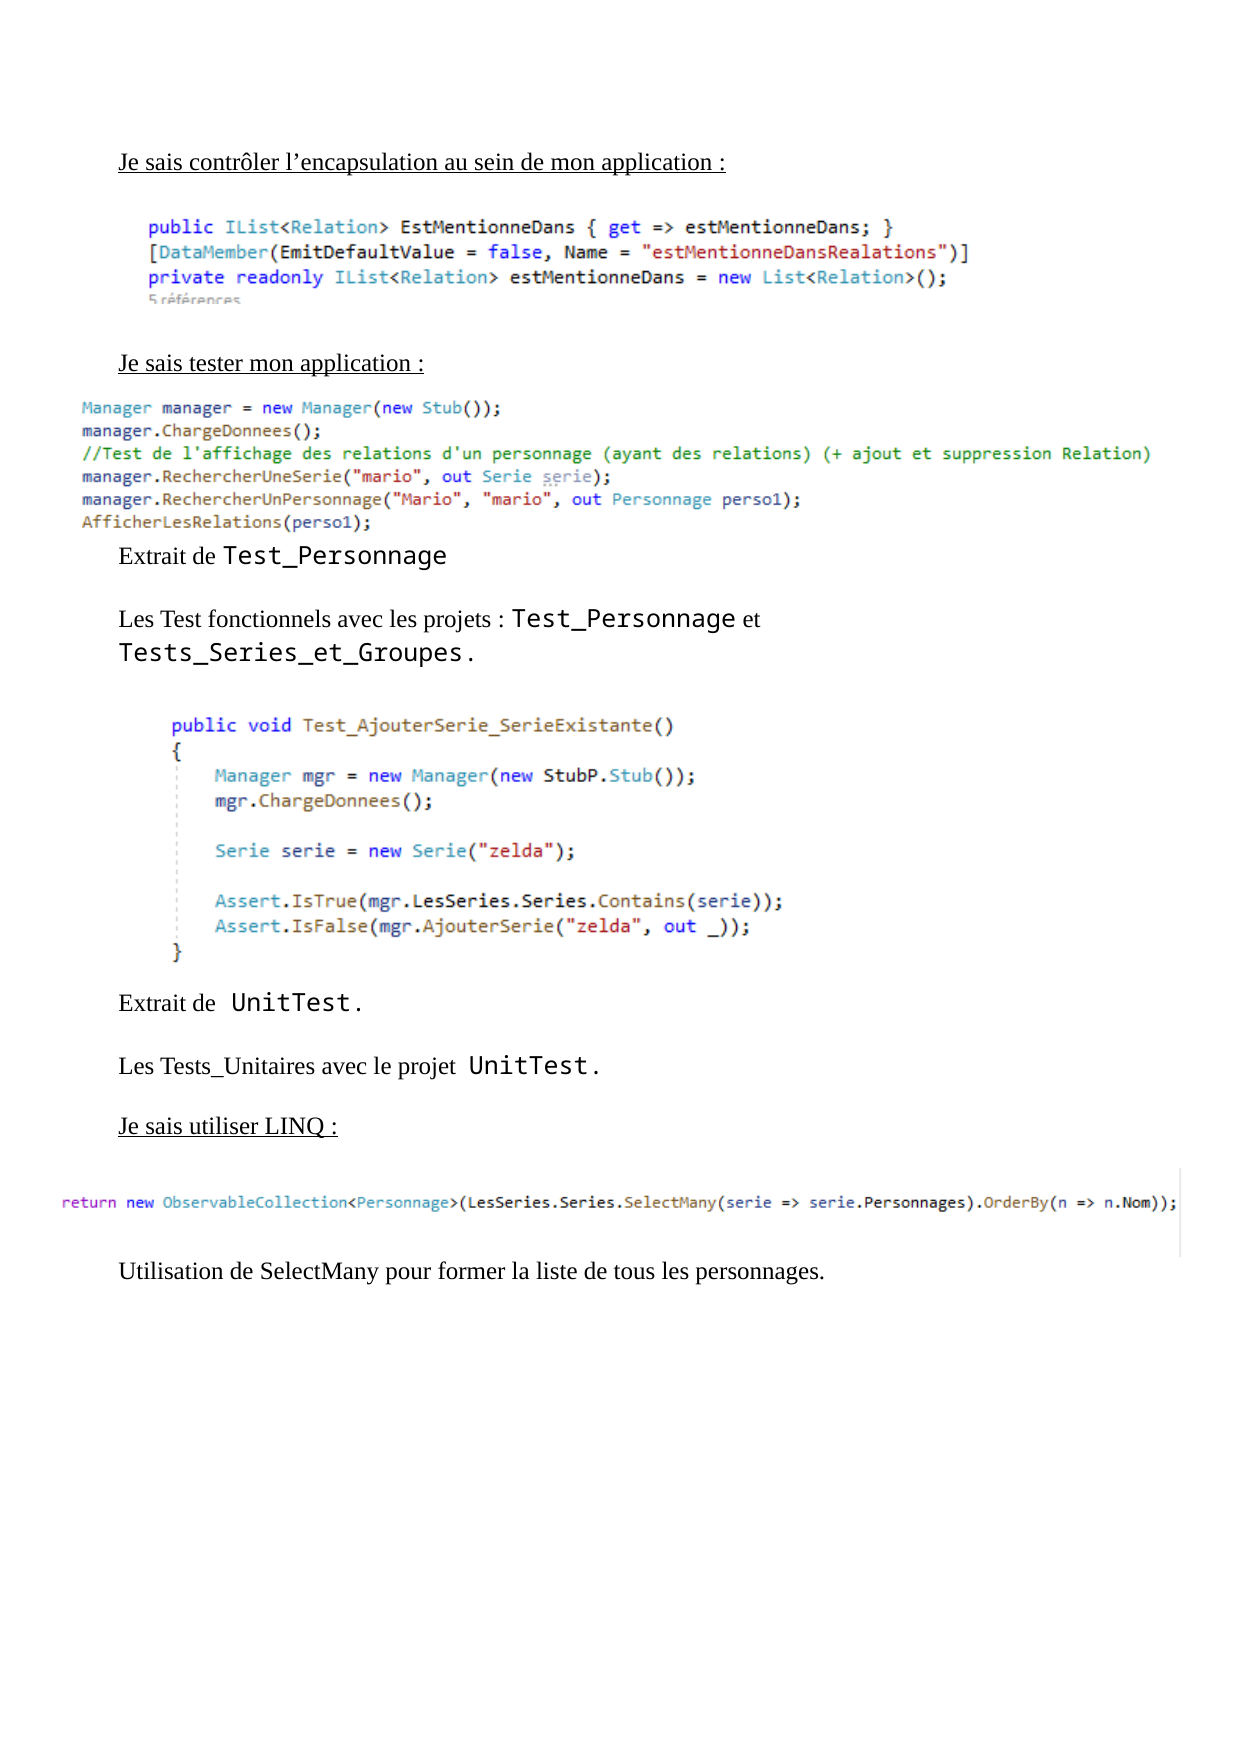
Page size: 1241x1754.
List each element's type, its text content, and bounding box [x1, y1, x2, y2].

text Utilisation de SelectMany pour former la liste de tous les personnages. [118, 1257, 1122, 1285]
picture [128, 210, 999, 304]
text [118, 377, 1122, 395]
text Je sais contrôler l’encapsulation au sein de mon application : [118, 147, 1122, 176]
picture [156, 713, 797, 967]
picture [72, 395, 1162, 538]
text Je sais tester mon application : [118, 348, 1122, 377]
text Les Test fonctionnels avec les projets : Test_Personnage et Tests_Series_et_Groupes. [118, 601, 1122, 669]
text Extrait de UnitTest. [118, 985, 1122, 1019]
picture [59, 1168, 1182, 1257]
text Je sais utiliser LINQ : [118, 1111, 1122, 1139]
text Extrait de Test_Personnage [118, 538, 1122, 572]
text Les Tests_Unitaires avec le projet UnitTest. [118, 1048, 1122, 1082]
